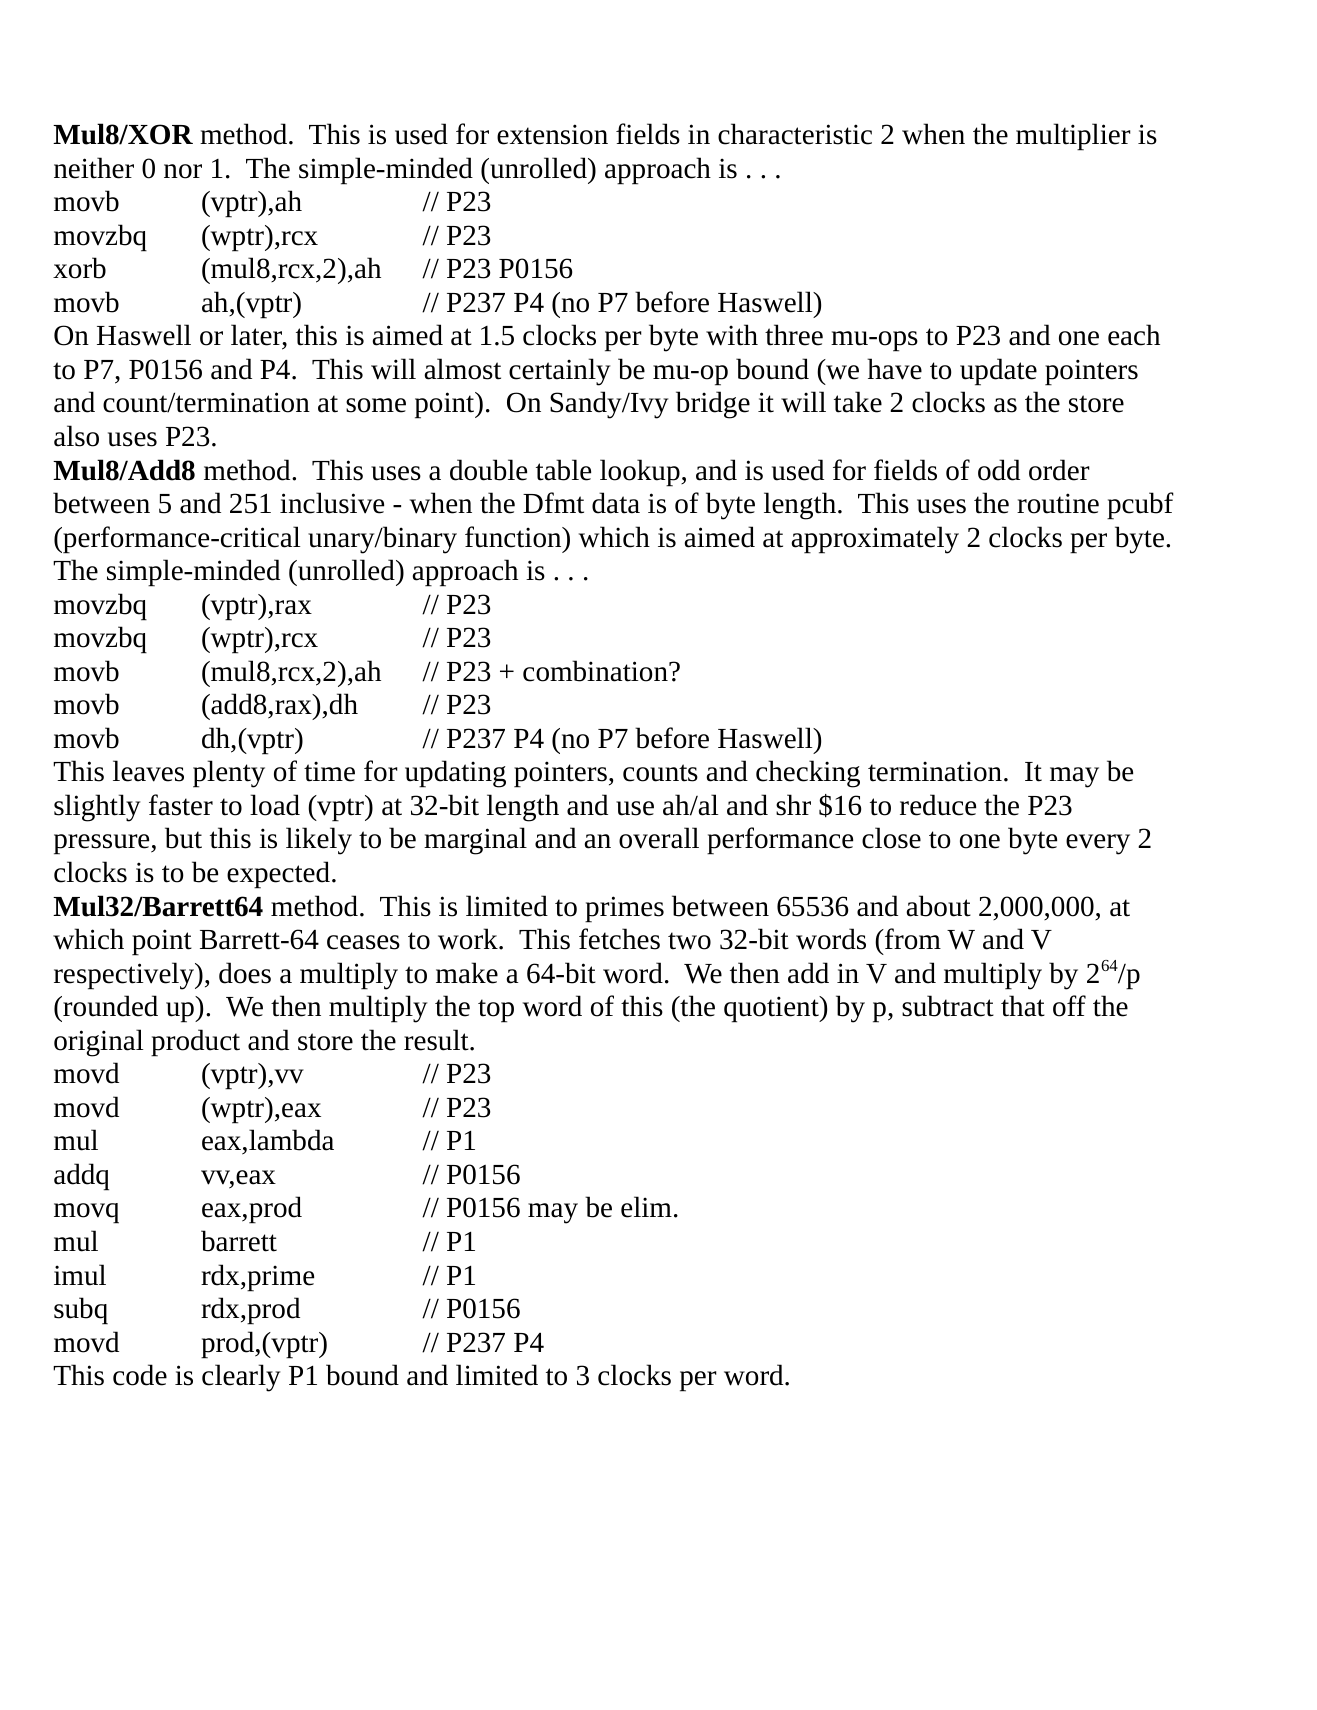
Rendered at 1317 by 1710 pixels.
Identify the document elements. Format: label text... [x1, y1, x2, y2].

text movd (vptr),vv // P23 [53, 1056, 1174, 1090]
text movzbq (wptr),rcx // P23 [53, 218, 1174, 251]
text movb ah,(vptr) // P237 P4 (no P7 before Haswell) [53, 285, 1174, 318]
text mul barrett // P1 [53, 1224, 1174, 1258]
text xorb (mul8,rcx,2),ah // P23 P0156 [53, 251, 1174, 285]
text Mul8/XOR method. This is used for extension fields in characteristic 2 when the multiplier is neither 0 nor 1. The simple-minded (unrolled) approach is . . . [53, 117, 1174, 184]
text addq vv,eax // P0156 [53, 1157, 1174, 1191]
text subq rdx,prod // P0156 [53, 1291, 1174, 1325]
text The simple-minded (unrolled) approach is . . . [53, 553, 1174, 587]
text movd prod,(vptr) // P237 P4 [53, 1325, 1174, 1358]
text movzbq (vptr),rax // P23 [53, 587, 1174, 620]
text This code is clearly P1 bound and limited to 3 clocks per word. [53, 1358, 1174, 1392]
text movb (add8,rax),dh // P23 [53, 687, 1174, 721]
text movb dh,(vptr) // P237 P4 (no P7 before Haswell) [53, 721, 1174, 754]
text movd (wptr),eax // P23 [53, 1090, 1174, 1123]
text movq eax,prod // P0156 may be elim. [53, 1191, 1174, 1224]
text movzbq (wptr),rcx // P23 [53, 620, 1174, 654]
text Mul32/Barrett64 method. This is limited to primes between 65536 and about 2,000,000, at which point Barrett-64 ceases to work. This fetches two 32-bit words (from W and V respectively), does a multiply to make a 64-bit word. We then add in V and multiply by 264/p (rounded up). We then multiply the top word of this (the quotient) by p, subtract that off the original product and store the result. [53, 889, 1174, 1056]
text This leaves plenty of time for updating pointers, counts and checking termination. It may be slightly faster to load (vptr) at 32-bit length and use ah/al and shr $16 to reduce the P23 pressure, but this is likely to be marginal and an overall performance close to one byte every 2 clocks is to be expected. [53, 754, 1174, 889]
text movb (vptr),ah // P23 [53, 184, 1174, 218]
text Mul8/Add8 method. This uses a double table lookup, and is used for fields of odd order between 5 and 251 inclusive - when the Dfmt data is of byte length. This uses the routine pcubf (performance-critical unary/binary function) which is aimed at approximately 2 clocks per byte. [53, 453, 1174, 553]
text movb (mul8,rcx,2),ah // P23 + combination? [53, 654, 1174, 687]
text imul rdx,prime // P1 [53, 1258, 1174, 1291]
text mul eax,lambda // P1 [53, 1123, 1174, 1157]
text On Haswell or later, this is aimed at 1.5 clocks per byte with three mu-ops to P23 and one each to P7, P0156 and P4. This will almost certainly be mu-op bound (we have to update pointers and count/termination at some point). On Sandy/Ivy bridge it will take 2 clocks as the store also uses P23. [53, 318, 1174, 453]
